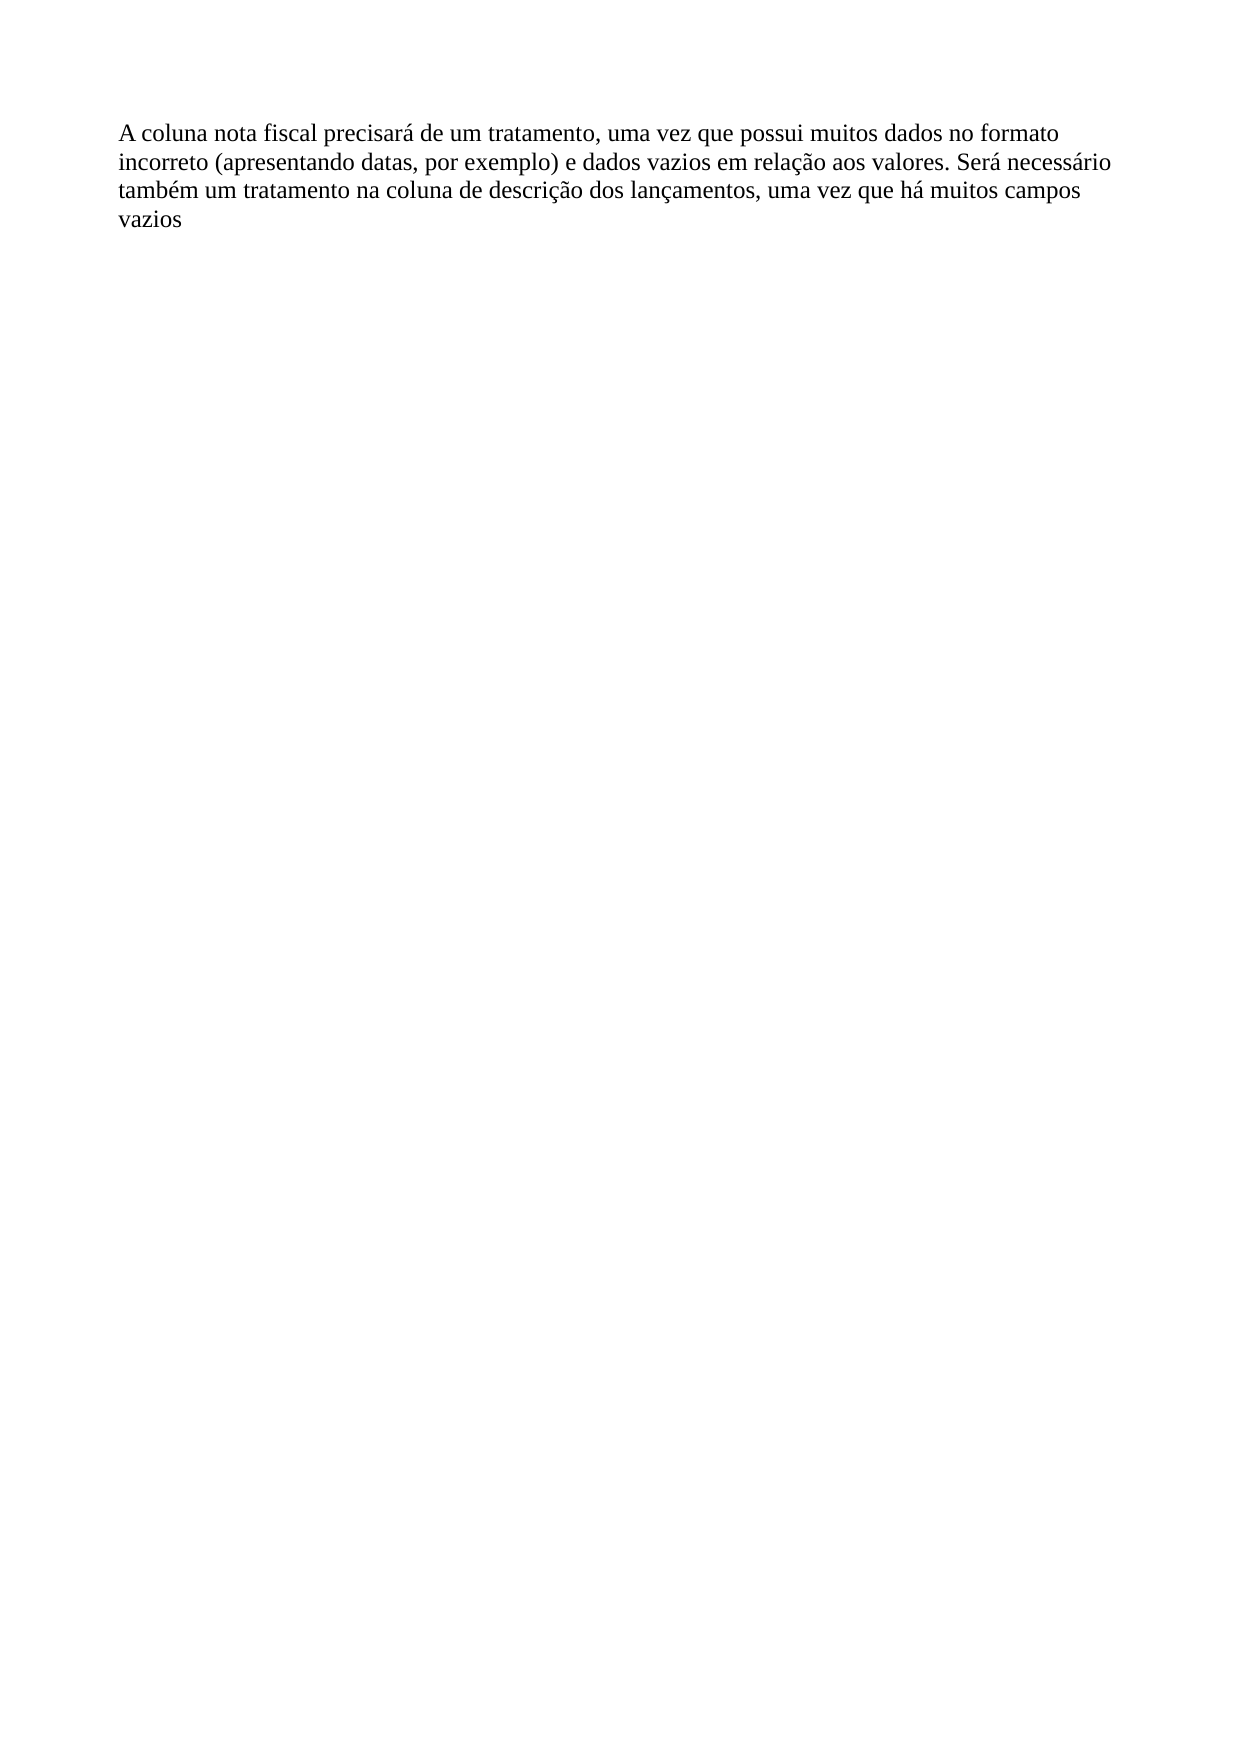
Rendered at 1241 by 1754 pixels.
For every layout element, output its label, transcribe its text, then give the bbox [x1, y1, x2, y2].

text A coluna nota fiscal precisará de um tratamento, uma vez que possui muitos dados no formato incorreto (apresentando datas, por exemplo) e dados vazios em relação aos valores. Será necessário também um tratamento na coluna de descrição dos lançamentos, uma vez que há muitos campos vazios [118, 118, 1122, 233]
